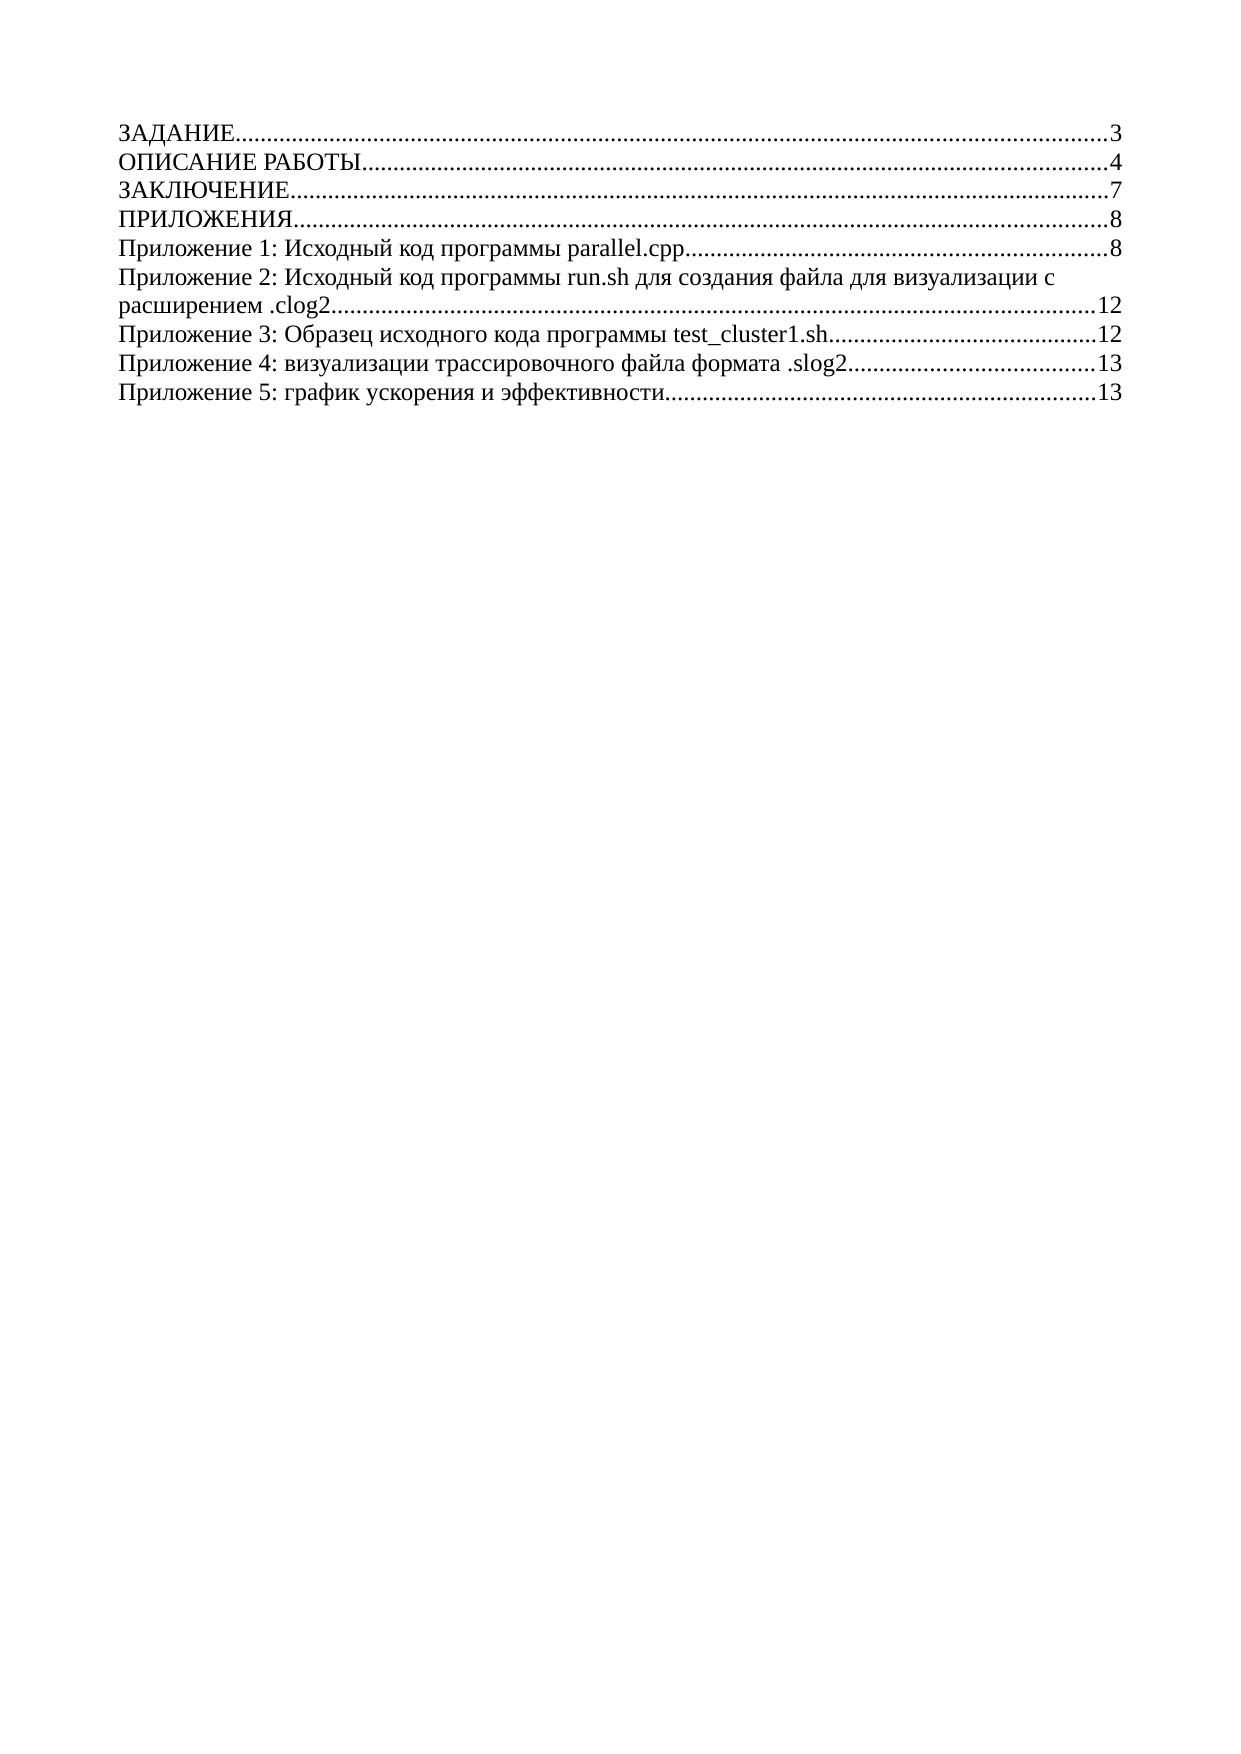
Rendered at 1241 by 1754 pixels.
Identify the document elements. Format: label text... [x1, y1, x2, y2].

text ЗАДАНИЕ 3 [118, 118, 1122, 147]
text ЗАКЛЮЧЕНИЕ 7 [118, 176, 1122, 204]
text Приложение 3: Образец исходного кода программы test_cluster1.sh 12 [118, 319, 1122, 348]
text Приложение 2: Исходный код программы run.sh для создания файла для визуализации с расширением .clog2 12 [118, 262, 1122, 319]
text ПРИЛОЖЕНИЯ 8 [118, 204, 1122, 233]
text Приложение 4: визуализации трассировочного файла формата .slog2 13 [118, 348, 1122, 377]
text ОПИСАНИЕ РАБОТЫ 4 [118, 147, 1122, 176]
text Приложение 1: Исходный код программы parallel.cpp 8 [118, 233, 1122, 262]
text Приложение 5: график ускорения и эффективности 13 [118, 377, 1122, 406]
